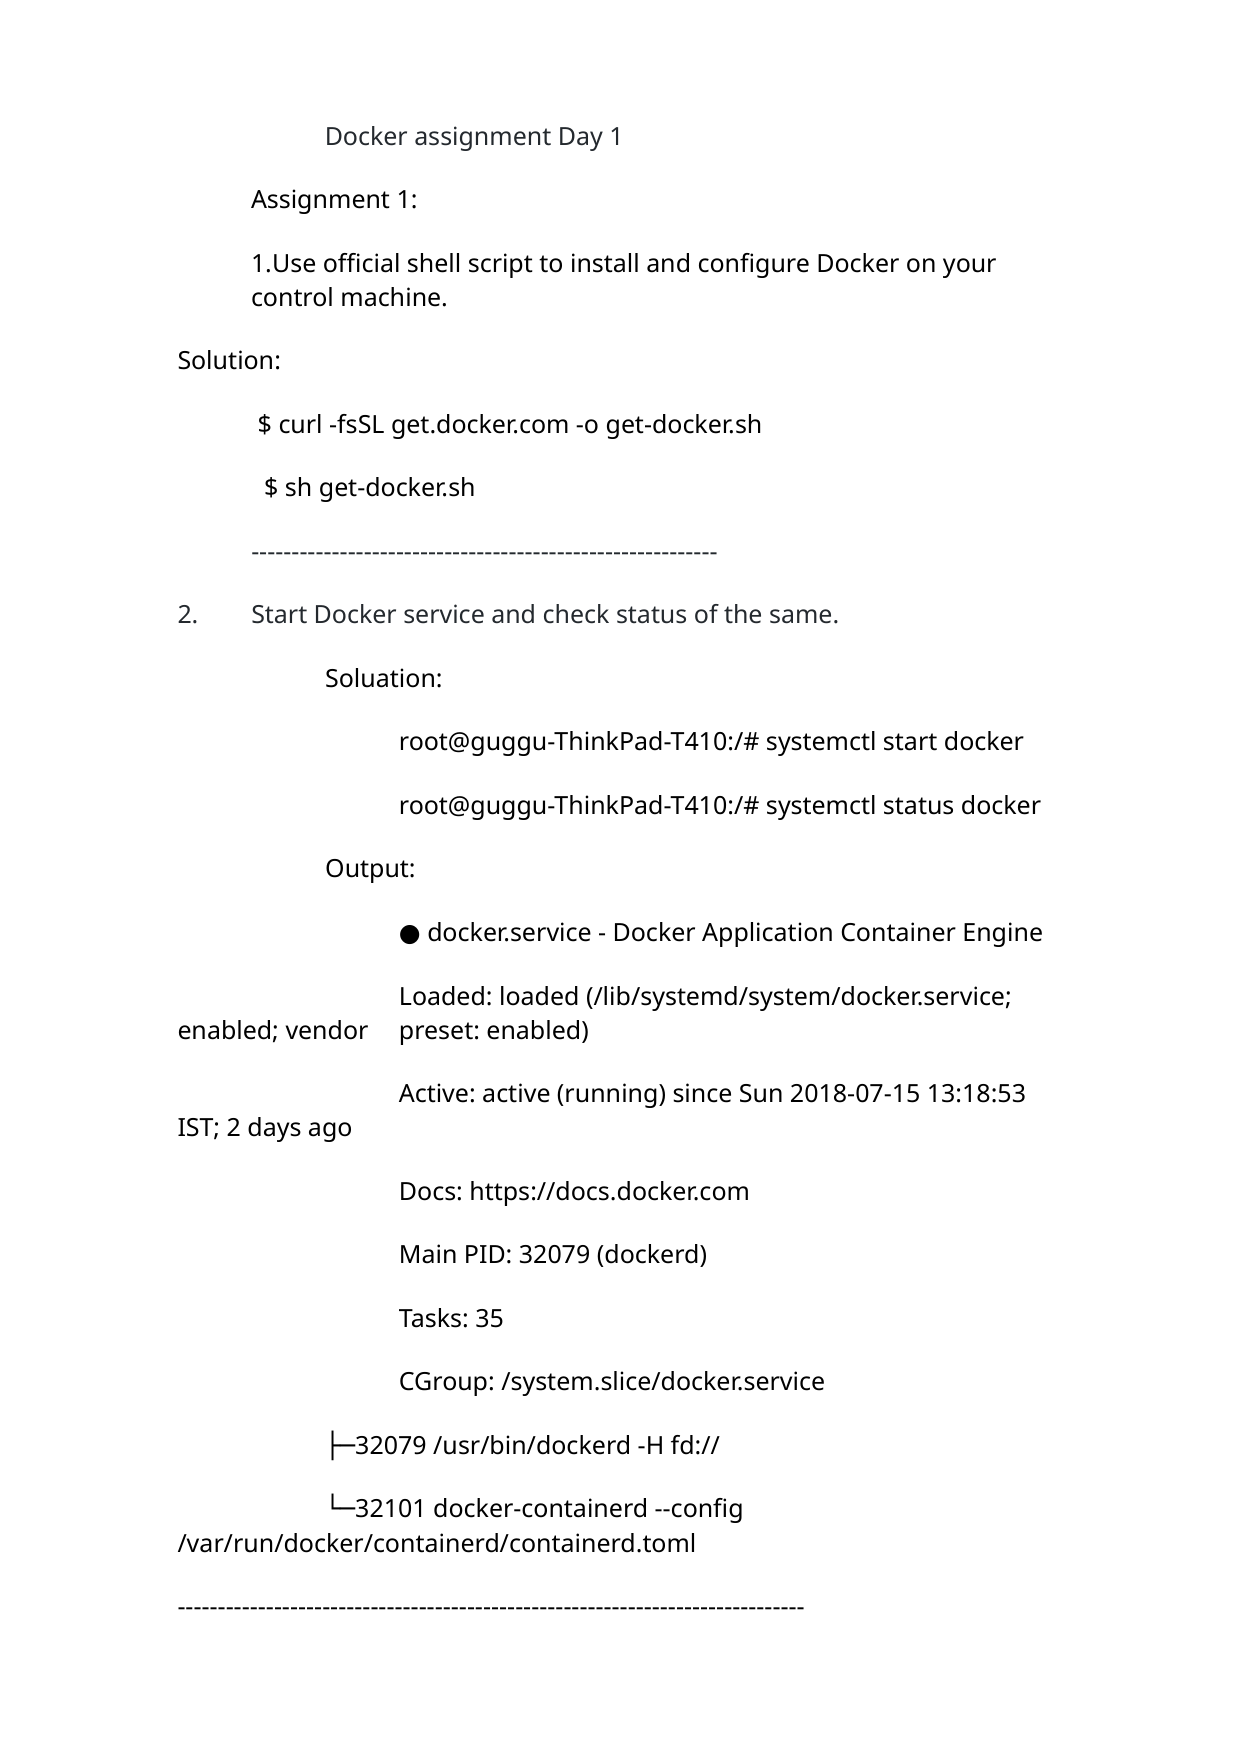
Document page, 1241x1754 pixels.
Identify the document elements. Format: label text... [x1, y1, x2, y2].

text $ sh get-docker.sh [177, 470, 1063, 504]
text Soluation: [177, 661, 1063, 694]
text Active: active (running) since Sun 2018-07-15 13:18:53 IST; 2 days ago [177, 1076, 1063, 1144]
text Loaded: loaded (/lib/systemd/system/docker.service; enabled; vendor preset: enabled) [177, 978, 1063, 1046]
text └─32101 docker-containerd --config /var/run/docker/containerd/containerd.toml [177, 1491, 1063, 1559]
text Docs: https://docs.docker.com [177, 1173, 1063, 1207]
text root@guggu-ThinkPad-T410:/# systemctl status docker [177, 788, 1063, 822]
list Assignment 1: [177, 182, 1063, 216]
list Use official shell script to install and configure Docker on your control machine. [177, 245, 1063, 313]
list Docker assignment Day 1 [295, 118, 1063, 152]
text ├─32079 /usr/bin/dockerd -H fd:// [177, 1428, 1063, 1462]
text root@guggu-ThinkPad-T410:/# systemctl start docker [177, 724, 1063, 758]
text ------------------------------------------------------------------------------ [177, 1589, 1063, 1623]
text ---------------------------------------------------------- [177, 533, 1063, 567]
text Main PID: 32079 (dockerd) [177, 1237, 1063, 1271]
text CGroup: /system.slice/docker.service [177, 1364, 1063, 1398]
text $ curl -fsSL get.docker.com -o get-docker.sh [177, 406, 1063, 440]
text ● docker.service - Docker Application Container Engine [177, 915, 1063, 949]
text 2. Start Docker service and check status of the same. [177, 597, 1063, 631]
text Tasks: 35 [177, 1301, 1063, 1334]
text Solution: [177, 343, 1063, 377]
text Output: [177, 851, 1063, 885]
